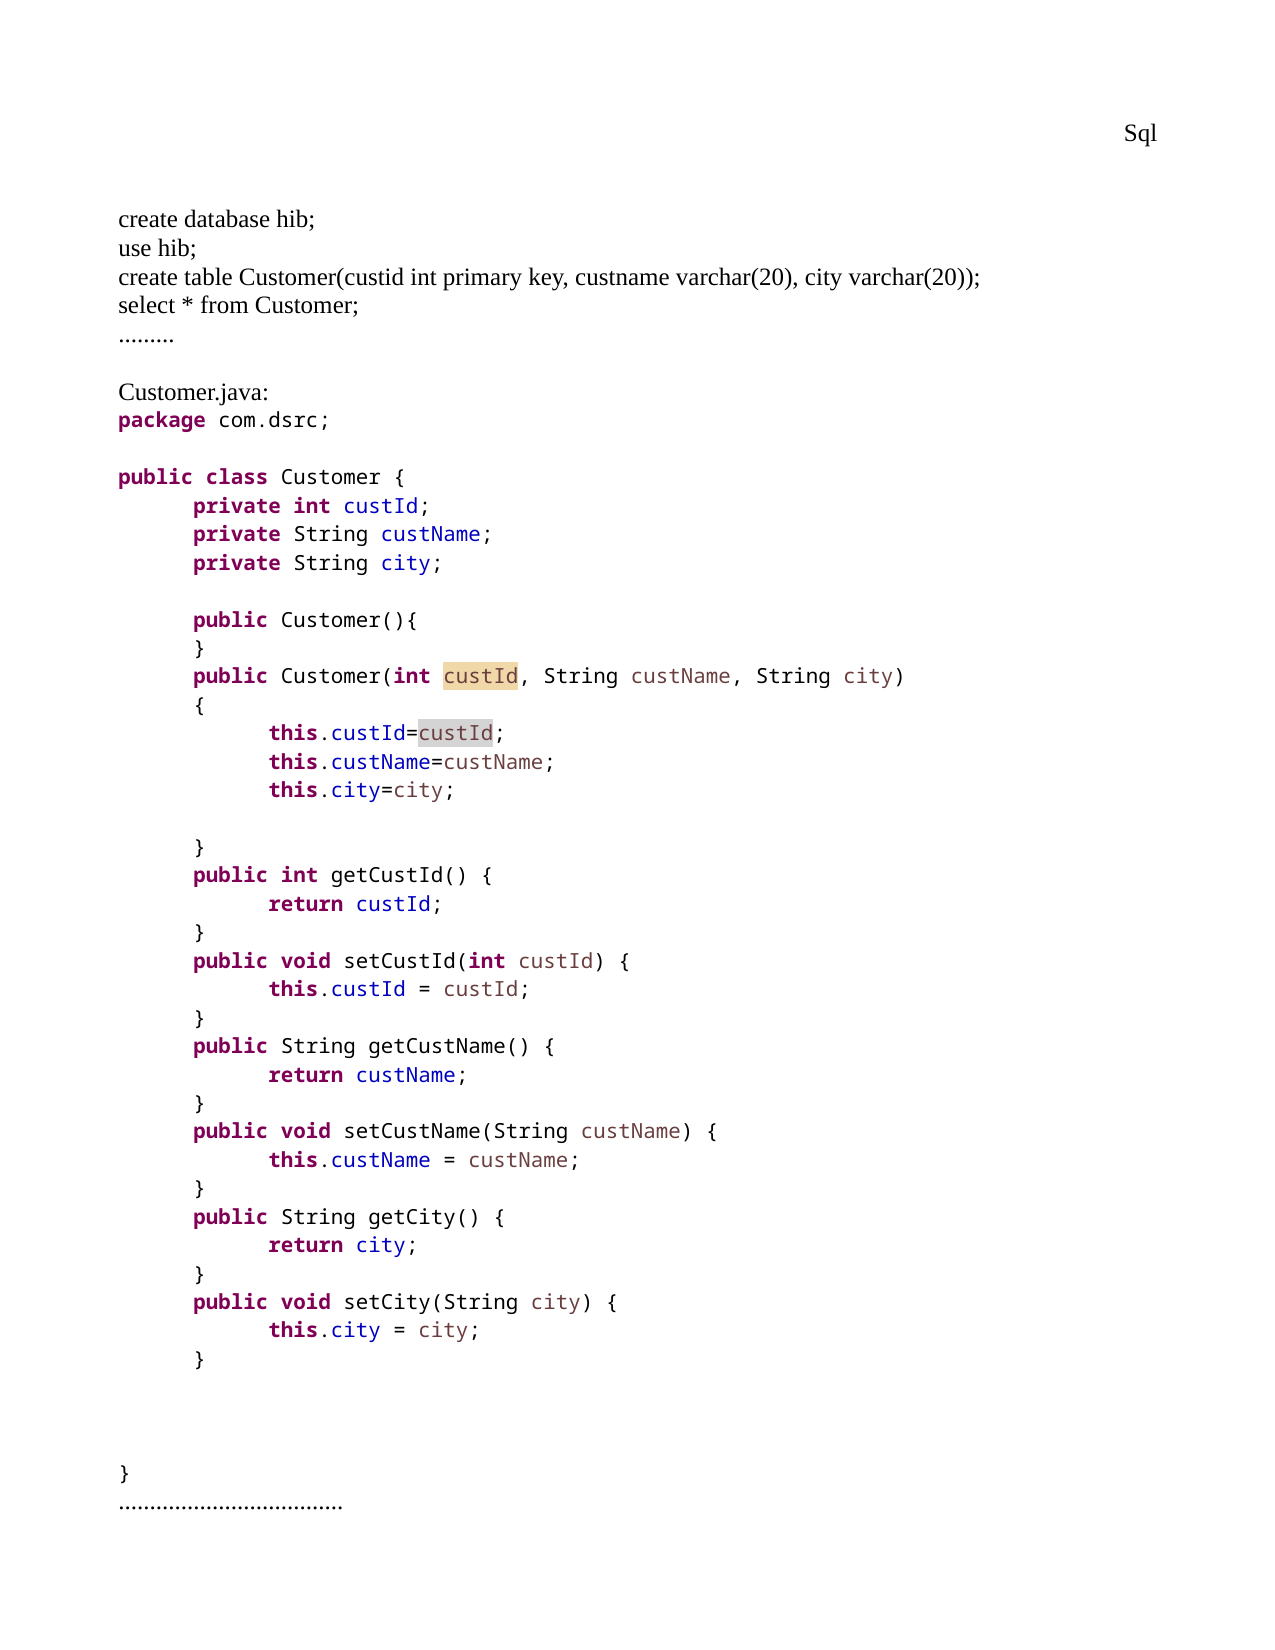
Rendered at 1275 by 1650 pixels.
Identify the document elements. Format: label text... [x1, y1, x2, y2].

text } [118, 633, 1157, 662]
text this.custId = custId; [118, 974, 1157, 1003]
text private int custId; [118, 491, 1157, 519]
text } [118, 1344, 1157, 1372]
text public Customer(){ [118, 605, 1157, 633]
text } [118, 1003, 1157, 1031]
text } [118, 917, 1157, 946]
text public void setCustId(int custId) { [118, 946, 1157, 974]
text Sql [118, 118, 1157, 147]
text } [118, 832, 1157, 861]
text .................................... [118, 1486, 1157, 1515]
text Customer.java: [118, 377, 1157, 406]
text public int getCustId() { [118, 861, 1157, 889]
text this.city=city; [118, 775, 1157, 804]
text } [118, 1259, 1157, 1287]
text package com.dsrc; [118, 406, 1157, 434]
text public void setCity(String city) { [118, 1287, 1157, 1316]
text return city; [118, 1230, 1157, 1259]
text return custId; [118, 889, 1157, 917]
text } [118, 1088, 1157, 1117]
text public class Customer { [118, 462, 1157, 491]
text this.custName=custName; [118, 747, 1157, 775]
text private String custName; [118, 519, 1157, 548]
text public Customer(int custId, String custName, String city) [118, 662, 1157, 690]
text { [118, 690, 1157, 718]
text ......... [118, 319, 1157, 348]
text this.custId=custId; [118, 718, 1157, 747]
text } [118, 1173, 1157, 1202]
text this.city = city; [118, 1316, 1157, 1344]
text } [118, 1458, 1157, 1486]
text public void setCustName(String custName) { [118, 1117, 1157, 1145]
text private String city; [118, 548, 1157, 576]
text public String getCustName() { [118, 1031, 1157, 1060]
text create database hib; use hib; create table Customer(custid int primary key, custname varchar(20), city varchar(20)); select * from Customer; [118, 176, 1157, 319]
text public String getCity() { [118, 1202, 1157, 1230]
text return custName; [118, 1060, 1157, 1088]
text this.custName = custName; [118, 1145, 1157, 1173]
